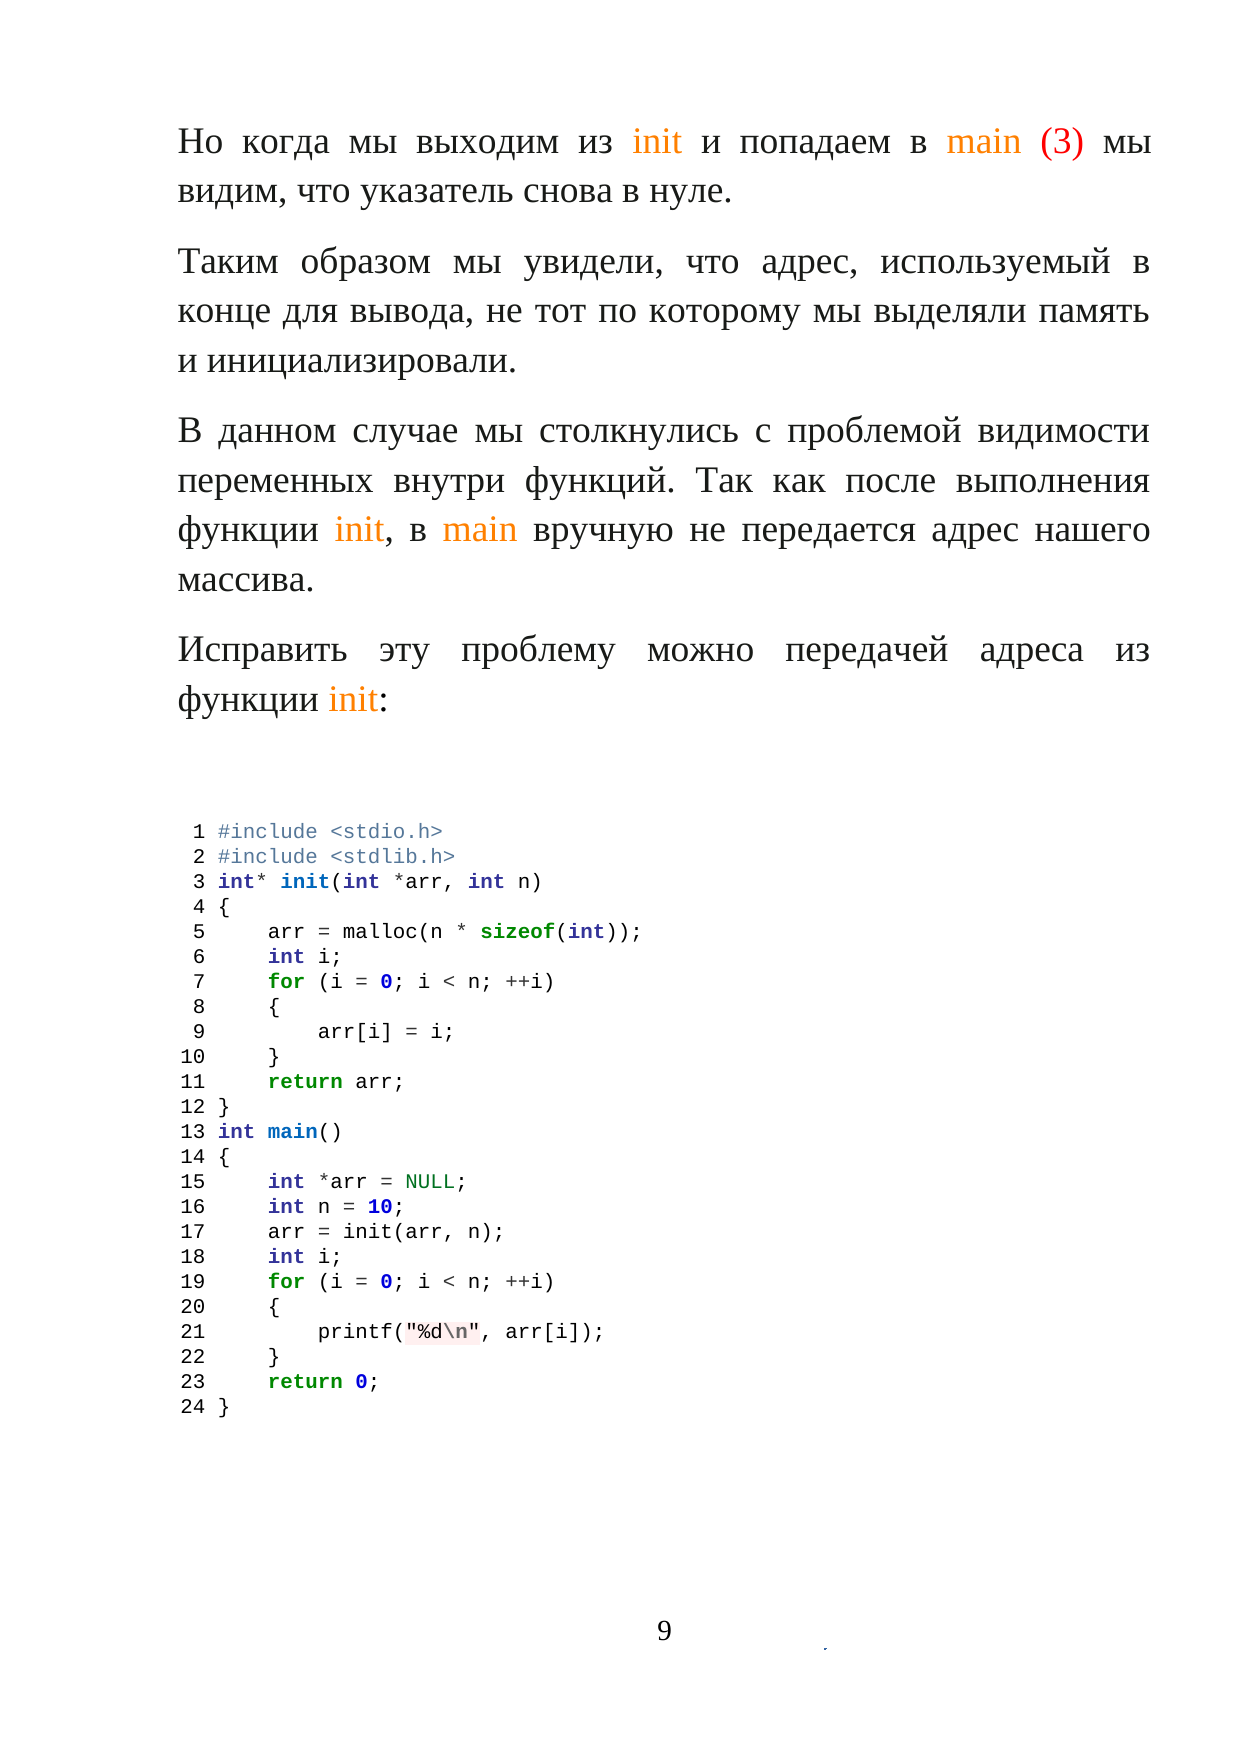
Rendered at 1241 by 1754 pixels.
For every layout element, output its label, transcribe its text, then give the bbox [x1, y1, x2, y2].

text Таким образом мы увидели, что адрес, используемый в конце для вывода, не тот по которому мы выделяли память и инициализировали. [177, 238, 1152, 380]
text В данном случае мы столкнулись с проблемой видимости переменных внутри функций. Так как после выполнения функции init, в main вручную не передается адрес нашего массива. [177, 408, 1152, 599]
text Но когда мы выходим из init и попадаем в main (3) мы видим, что указатель снова в нуле. [177, 118, 1152, 211]
text Исправить эту проблему можно передачей адреса из функции init: [177, 627, 1152, 719]
table_header #include <stdio.h> #include <stdlib.h> int* init(int *arr, int n) { arr = malloc(n * sizeof(int)); int i; for (i = 0; i < n; ++i) { arr[i] = i; } return arr; } int main() { int *arr = NULL; int n = 10; arr = init(arr, n); int i; for (i = 0; i < n; ++i) { printf("%d\n", arr[i]); } return 0; } [215, 817, 801, 1423]
table_header 1 2 3 4 5 6 7 8 9 10 11 12 13 14 15 16 17 18 19 20 21 22 23 24 [177, 817, 215, 1423]
